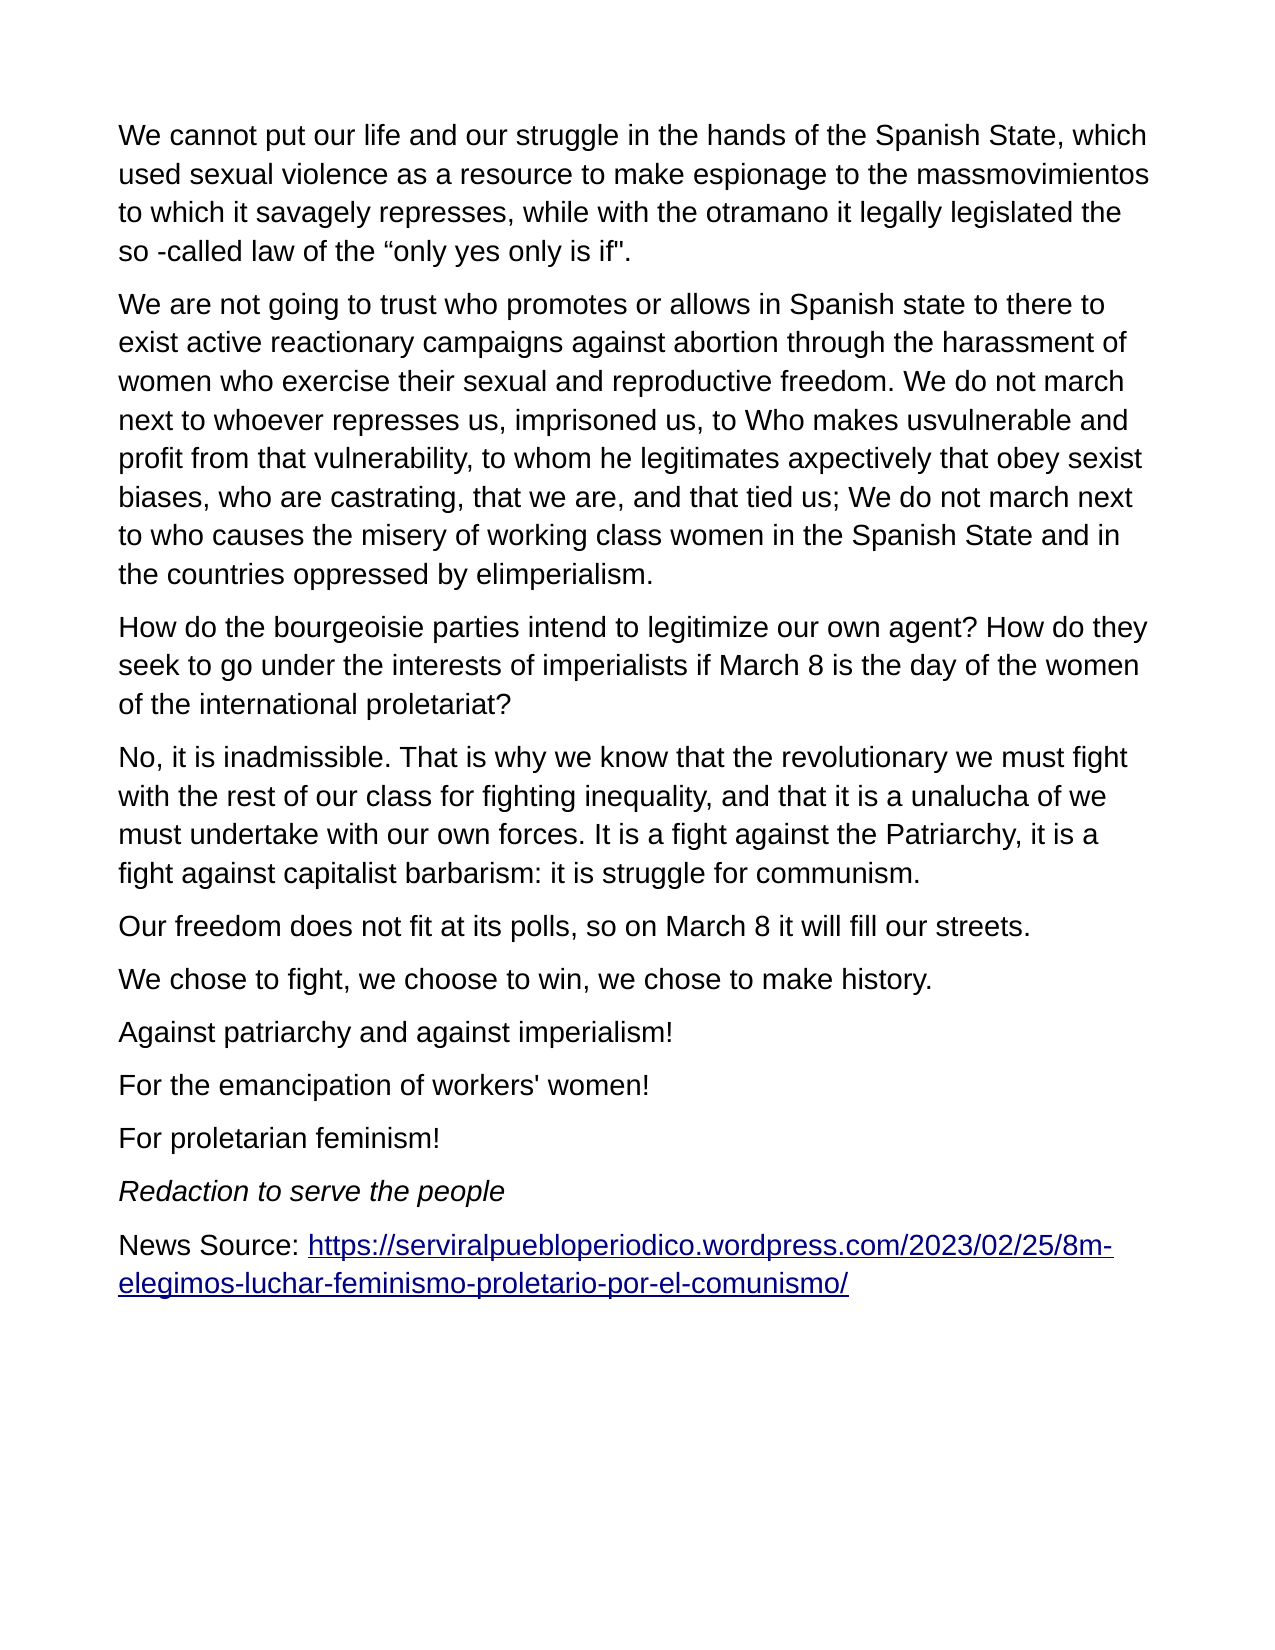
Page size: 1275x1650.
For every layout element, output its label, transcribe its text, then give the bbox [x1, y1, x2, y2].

text For proletarian feminism! [118, 1121, 1157, 1155]
text No, it is inadmissible. That is why we know that the revolutionary we must fight with the rest of our class for fighting inequality, and that it is a unalucha of we must undertake with our own forces. It is a fight against the Patriarchy, it is a fight against capitalist barbarism: it is struggle for communism. [118, 740, 1157, 889]
text We chose to fight, we choose to win, we chose to make history. [118, 962, 1157, 995]
text Redaction to serve the people [118, 1174, 1157, 1208]
text News Source: https://serviralpuebloperiodico.wordpress.com/2023/02/25/8m-elegimos-luchar-feminismo-proletario-por-el-comunismo/ [118, 1227, 1157, 1299]
text We cannot put our life and our struggle in the hands of the Spanish State, which used sexual violence as a resource to make espionage to the massmovimientos to which it savagely represses, while with the otramano it legally legislated the so -called law of the “only yes only is if". [118, 118, 1157, 267]
text Our freedom does not fit at its polls, so on March 8 it will fill our streets. [118, 909, 1157, 942]
text We are not going to trust who promotes or allows in Spanish state to there to exist active reactionary campaigns against abortion through the harassment of women who exercise their sexual and reproductive freedom. We do not march next to whoever represses us, imprisoned us, to Who makes usvulnerable and profit from that vulnerability, to whom he legitimates axpectively that obey sexist biases, who are castrating, that we are, and that tied us; We do not march next to who causes the misery of working class women in the Spanish State and in the countries oppressed by elimperialism. [118, 287, 1157, 590]
text For the emancipation of workers' women! [118, 1068, 1157, 1102]
text Against patriarchy and against imperialism! [118, 1015, 1157, 1048]
text How do the bourgeoisie parties intend to legitimize our own agent? How do they seek to go under the interests of imperialists if March 8 is the day of the women of the international proletariat? [118, 610, 1157, 720]
